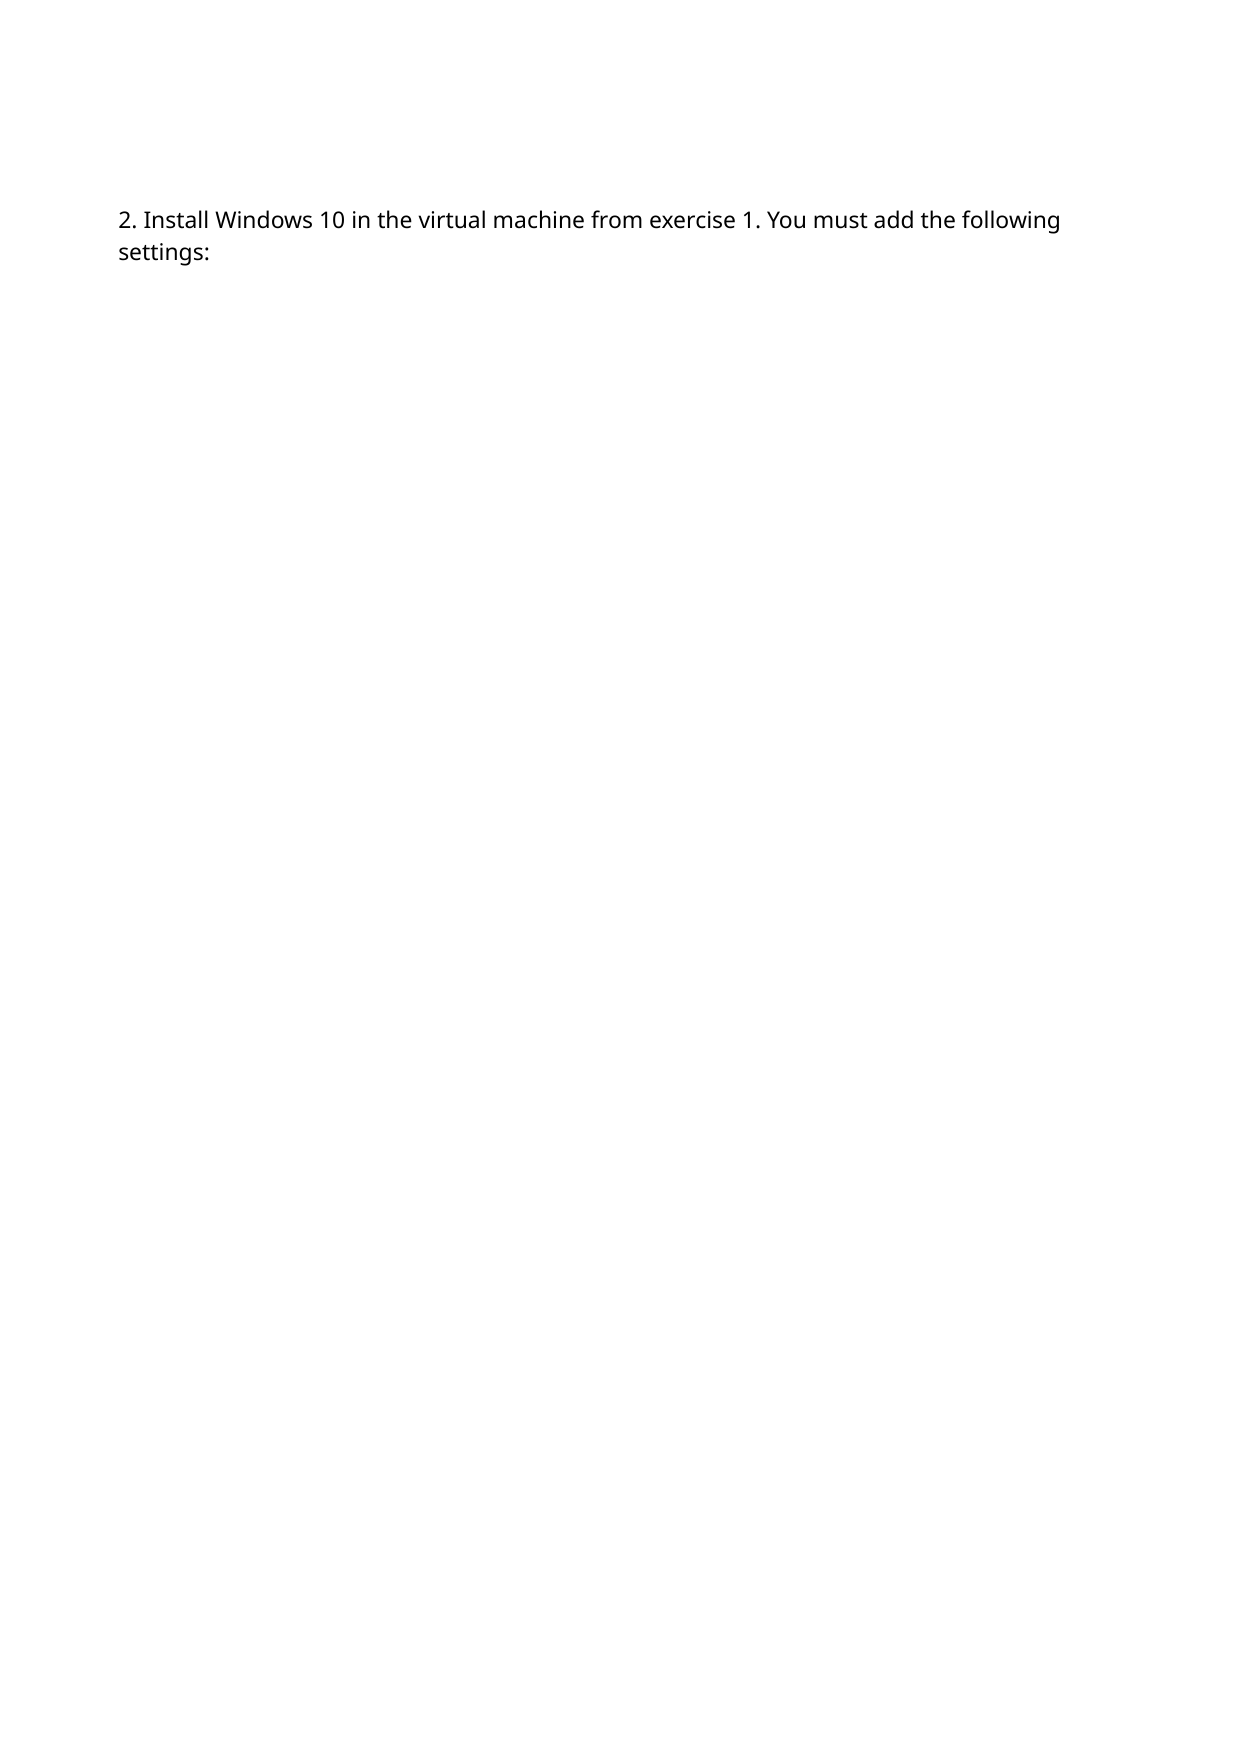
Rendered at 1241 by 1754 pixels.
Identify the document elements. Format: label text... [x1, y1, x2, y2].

text settings: [118, 236, 1122, 267]
text 2. Install Windows 10 in the virtual machine from exercise 1. You must add the following [118, 204, 1122, 236]
